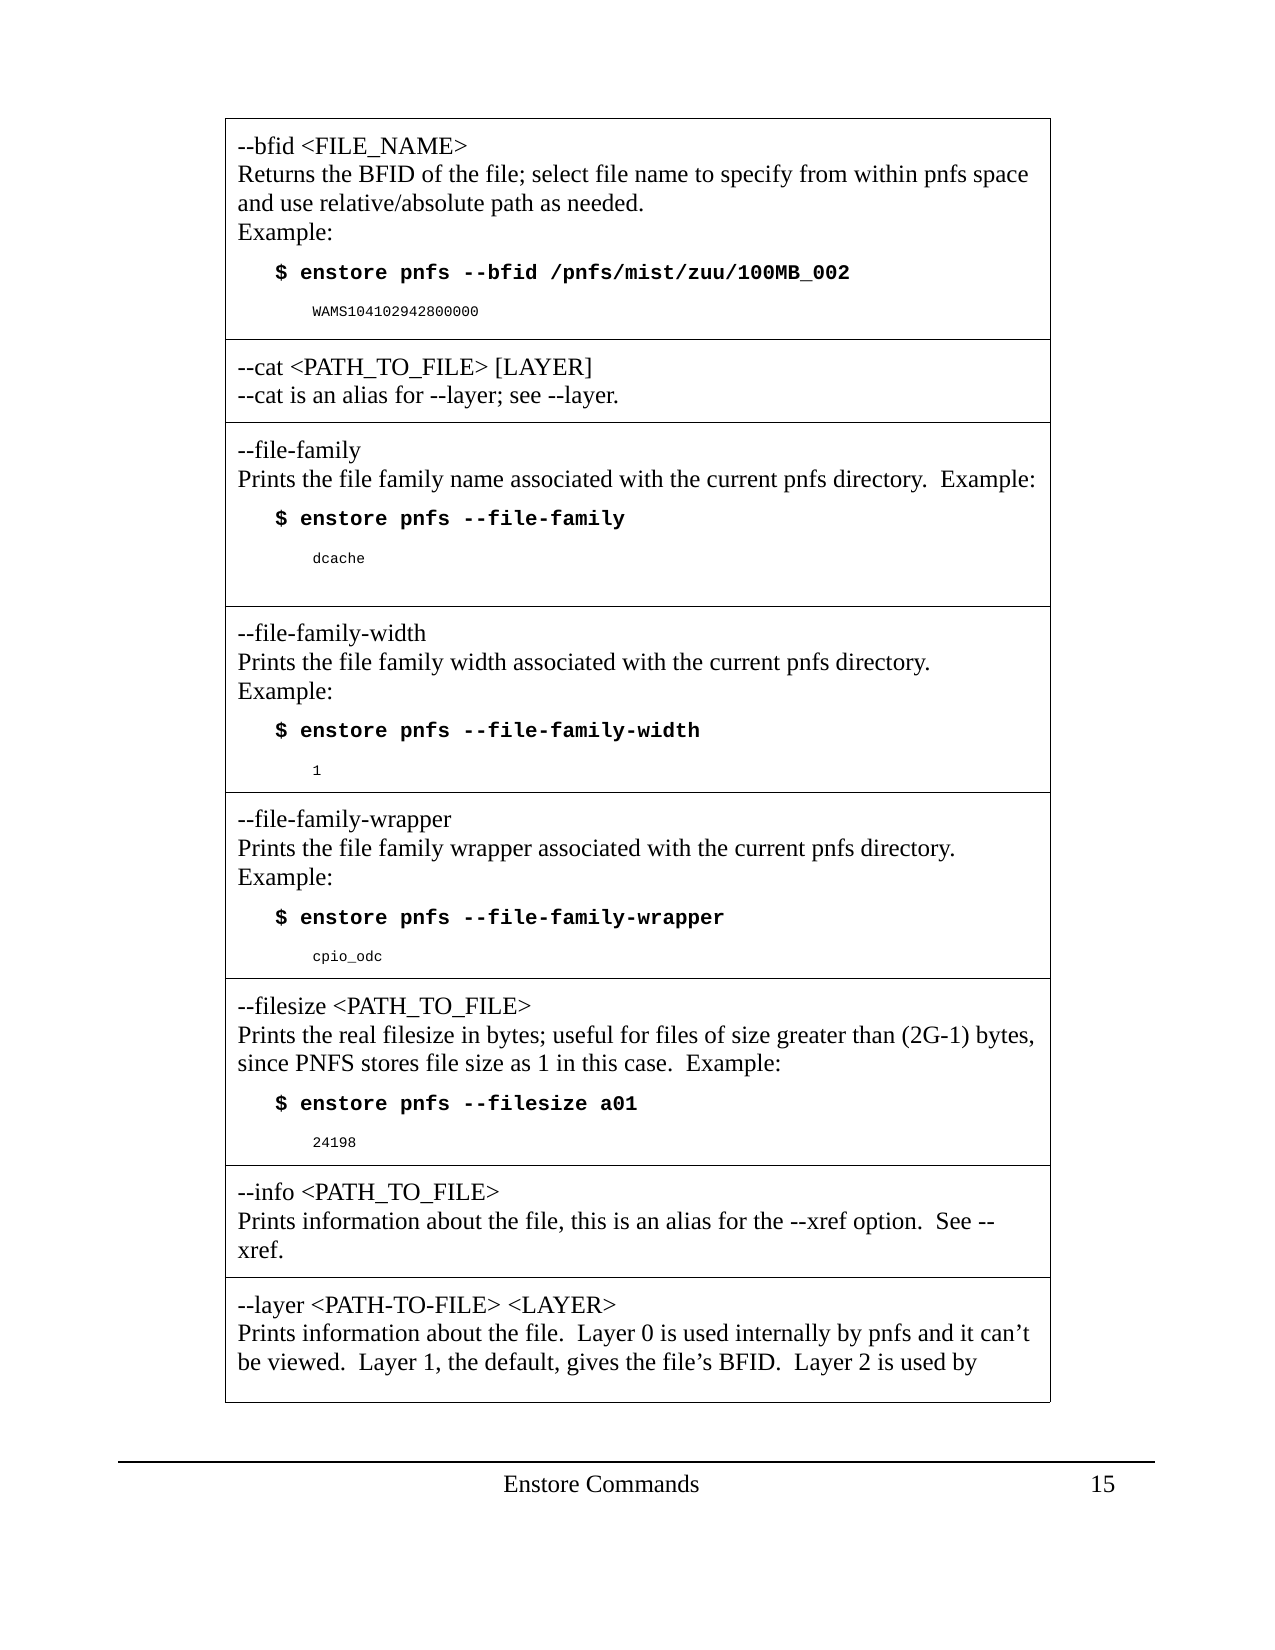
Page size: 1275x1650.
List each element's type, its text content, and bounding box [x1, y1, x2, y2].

table_cell --layer <PATH-TO-FILE> <LAYER> Prints information about the file. Layer 0 is used internally by pnfs and it can’t be viewed. Layer 1, the default, gives the file’s BFID. Layer 2 is used by [226, 1278, 1050, 1402]
table_cell --cat <PATH_TO_FILE> [LAYER] --cat is an alias for --layer; see --layer. [226, 340, 1050, 422]
table_cell --file-family-width Prints the file family width associated with the current pnfs directory. Example: $ enstore pnfs --file-family-width 1 [226, 607, 1050, 792]
table_cell --info <PATH_TO_FILE> Prints information about the file, this is an alias for the --xref option. See --xref. [226, 1166, 1050, 1277]
table_cell --bfid <FILE_NAME> Returns the BFID of the file; select file name to specify from within pnfs space and use relative/absolute path as needed. Example: $ enstore pnfs --bfid /pnfs/mist/zuu/100MB_002 WAMS104102942800000 [226, 119, 1050, 339]
table_cell --filesize <PATH_TO_FILE> Prints the real filesize in bytes; useful for files of size greater than (2G-1) bytes, since PNFS stores file size as 1 in this case. Example: $ enstore pnfs --filesize a01 24198 [226, 979, 1050, 1165]
table_cell --file-family Prints the file family name associated with the current pnfs directory. Example: $ enstore pnfs --file-family dcache [226, 423, 1050, 606]
table_cell --file-family-wrapper Prints the file family wrapper associated with the current pnfs directory. Example: $ enstore pnfs --file-family-wrapper cpio_odc [226, 793, 1050, 978]
